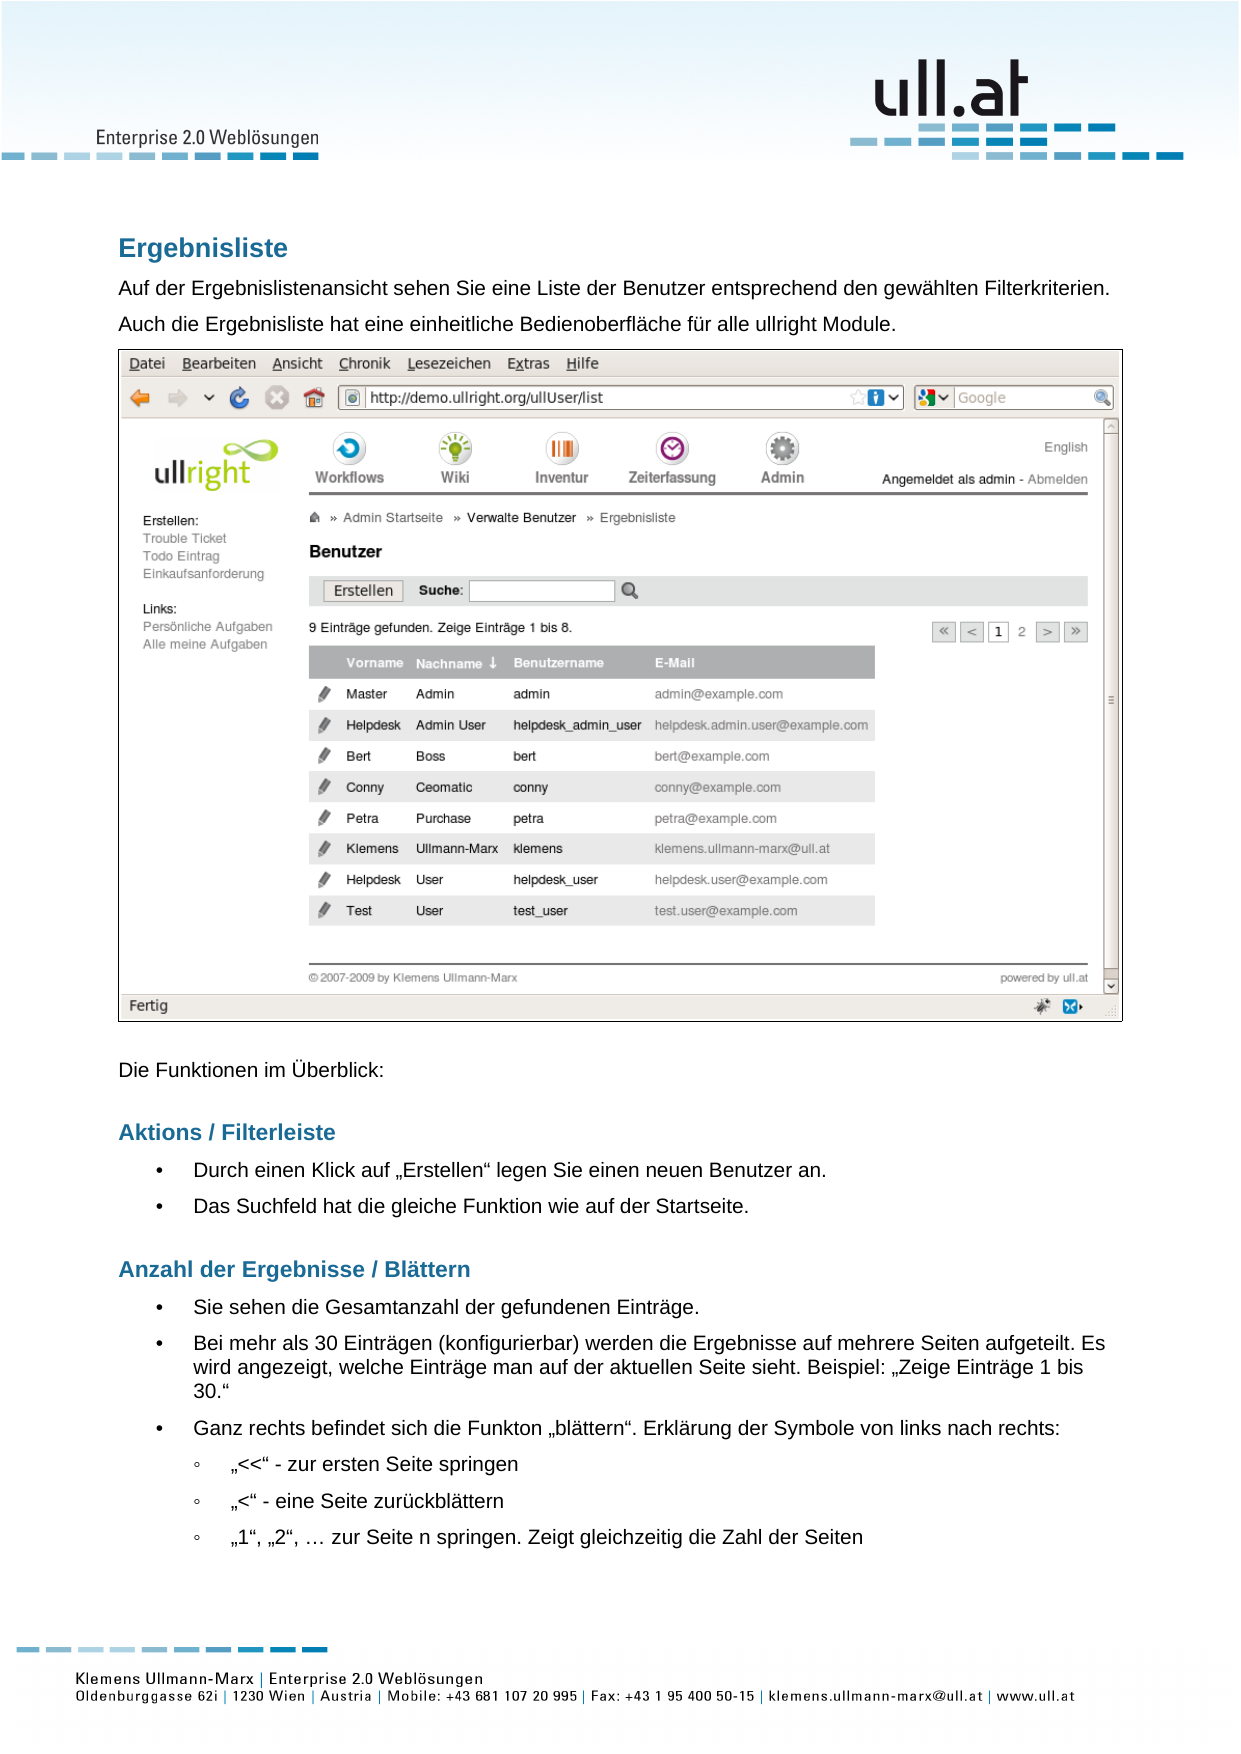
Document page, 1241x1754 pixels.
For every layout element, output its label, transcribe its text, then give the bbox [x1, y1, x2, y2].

list „<<“ - zur ersten Seite springen [193, 1452, 1122, 1476]
subtitle Ergebnisliste [118, 232, 1122, 263]
text Auf der Ergebnislistenansicht sehen Sie eine Liste der Benutzer entsprechend den gewählten Filterkriterien. [118, 276, 1122, 299]
subtitle Anzahl der Ergebnisse / Blättern [118, 1256, 1122, 1282]
text Die Funktionen im Überblick: [118, 1058, 1122, 1082]
picture [1, 1, 1239, 160]
list Das Suchfeld hat die gleiche Funktion wie auf der Startseite. [156, 1194, 1122, 1218]
list Ganz rechts befindet sich die Funkton „blättern“. Erklärung der Symbole von links nach rechts: [156, 1416, 1122, 1439]
list „1“, „2“, … zur Seite n springen. Zeigt gleichzeitig die Zahl der Seiten [193, 1525, 1122, 1549]
text Auch die Ergebnisliste hat eine einheitliche Bedienoberfläche für alle ullright Module. [118, 312, 1122, 336]
picture [16, 1647, 1230, 1745]
list Bei mehr als 30 Einträgen (konfigurierbar) werden die Ergebnisse auf mehrere Seiten aufgeteilt. Es wird angezeigt, welche Einträge man auf der aktuellen Seite sieht. Beispiel: „Zeige Einträge 1 bis 30.“ [156, 1331, 1122, 1403]
subtitle Aktions / Filterleiste [118, 1119, 1122, 1145]
picture [121, 351, 1119, 1019]
list Sie sehen die Gesamtanzahl der gefundenen Einträge. [156, 1295, 1122, 1319]
list Durch einen Klick auf „Erstellen“ legen Sie einen neuen Benutzer an. [156, 1158, 1122, 1182]
list „<“ - eine Seite zurückblättern [193, 1488, 1122, 1512]
